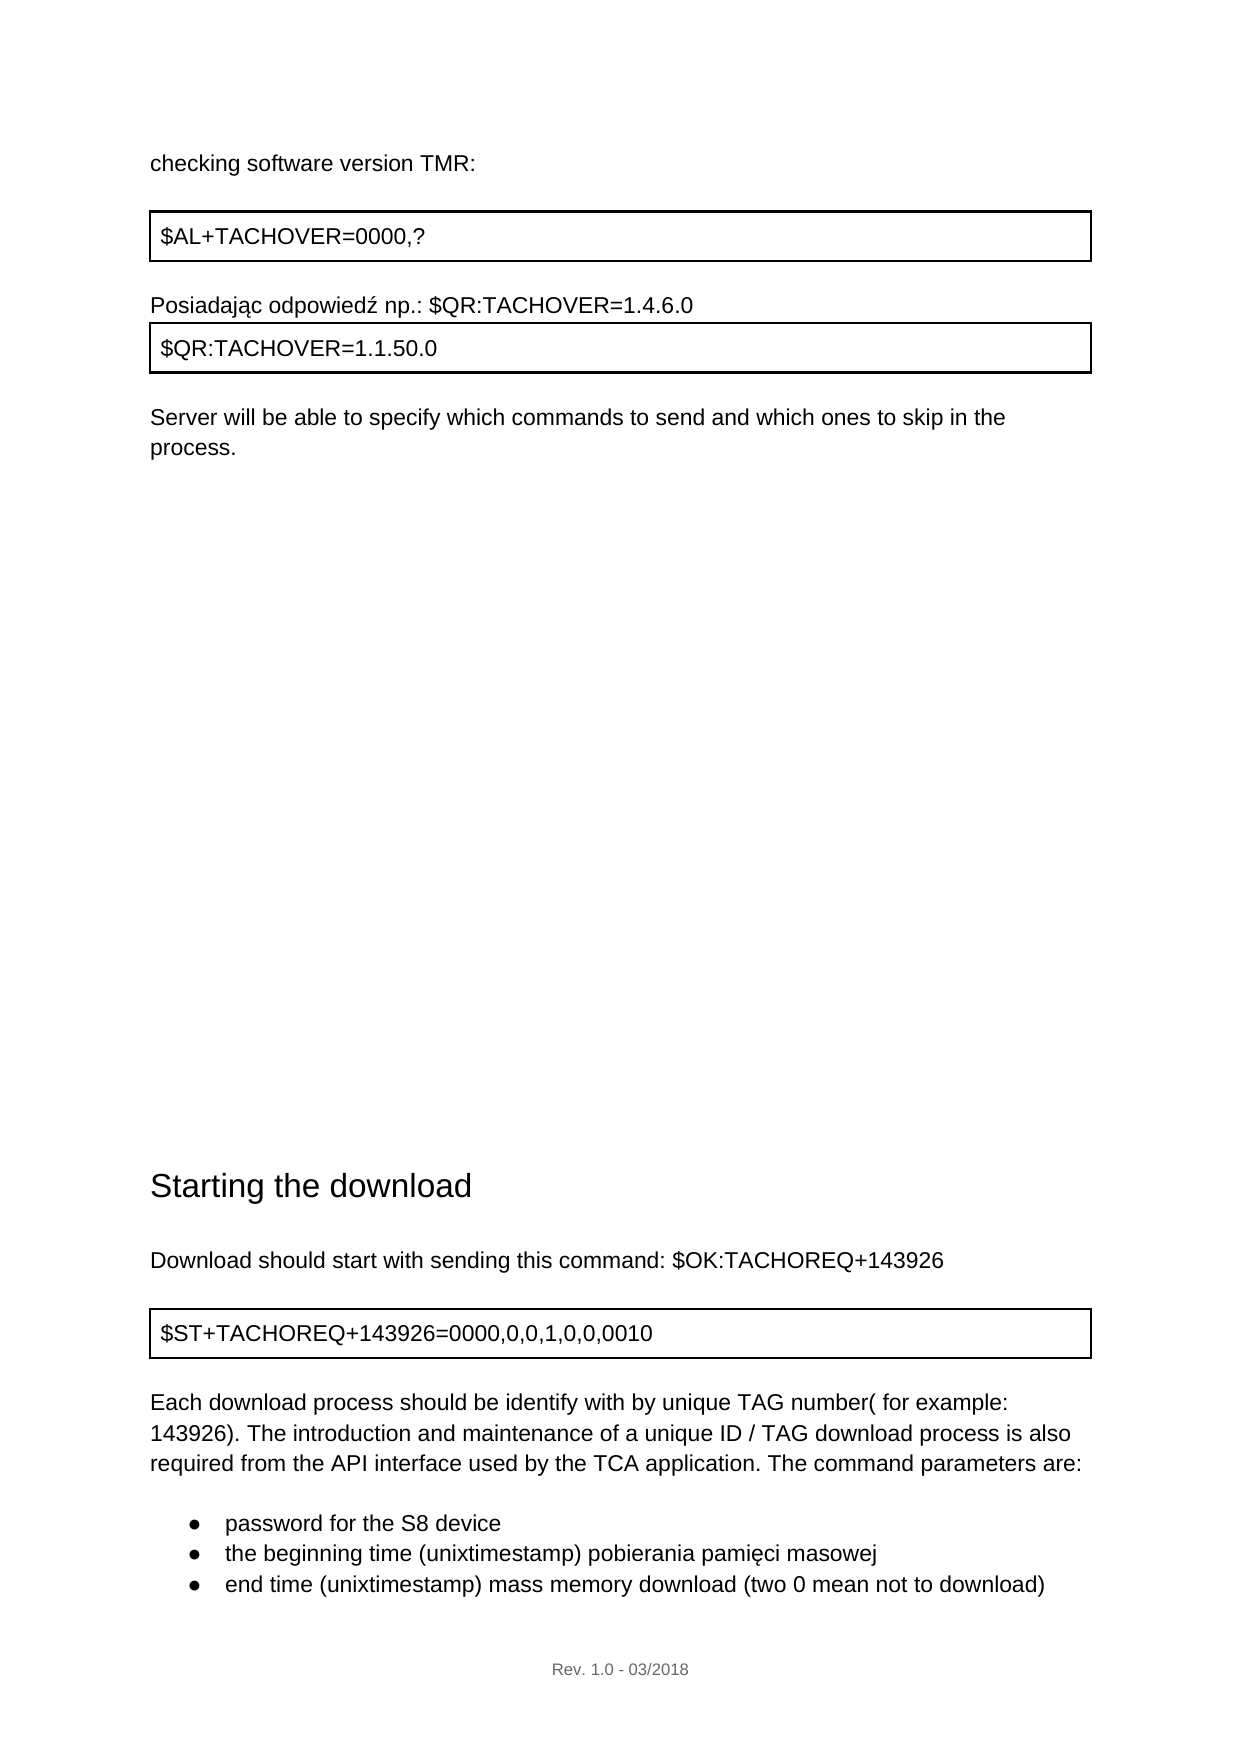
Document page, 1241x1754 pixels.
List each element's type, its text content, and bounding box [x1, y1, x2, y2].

text checking software version TMR: [150, 150, 1090, 176]
text Download should start with sending this command: $OK:TACHOREQ+143926 [150, 1247, 1090, 1274]
list the beginning time (unixtimestamp) pobierania pamięci masowej [187, 1540, 1090, 1567]
text Server will be able to specify which commands to send and which ones to skip in the process. [150, 404, 1090, 460]
list password for the S8 device [187, 1510, 1090, 1537]
text Each download process should be identify with by unique TAG number( for example: 143926). The introduction and maintenance of a unique ID / TAG download process is also required from the API interface used by the TCA application. The command parameters are: [150, 1389, 1090, 1476]
list end time (unixtimestamp) mass memory download (two 0 mean not to download) [187, 1571, 1090, 1597]
text Posiadając odpowiedź np.: $QR:TACHOVER=1.4.6.0 [150, 292, 1090, 318]
table_header $QR:TACHOVER=1.1.50.0 [151, 324, 1090, 371]
table_header $ST+TACHOREQ+143926=0000,0,0,1,0,0,0010 [151, 1310, 1090, 1357]
subtitle Starting the download [150, 1166, 1090, 1205]
table_header $AL+TACHOVER=0000,? [151, 213, 1090, 260]
